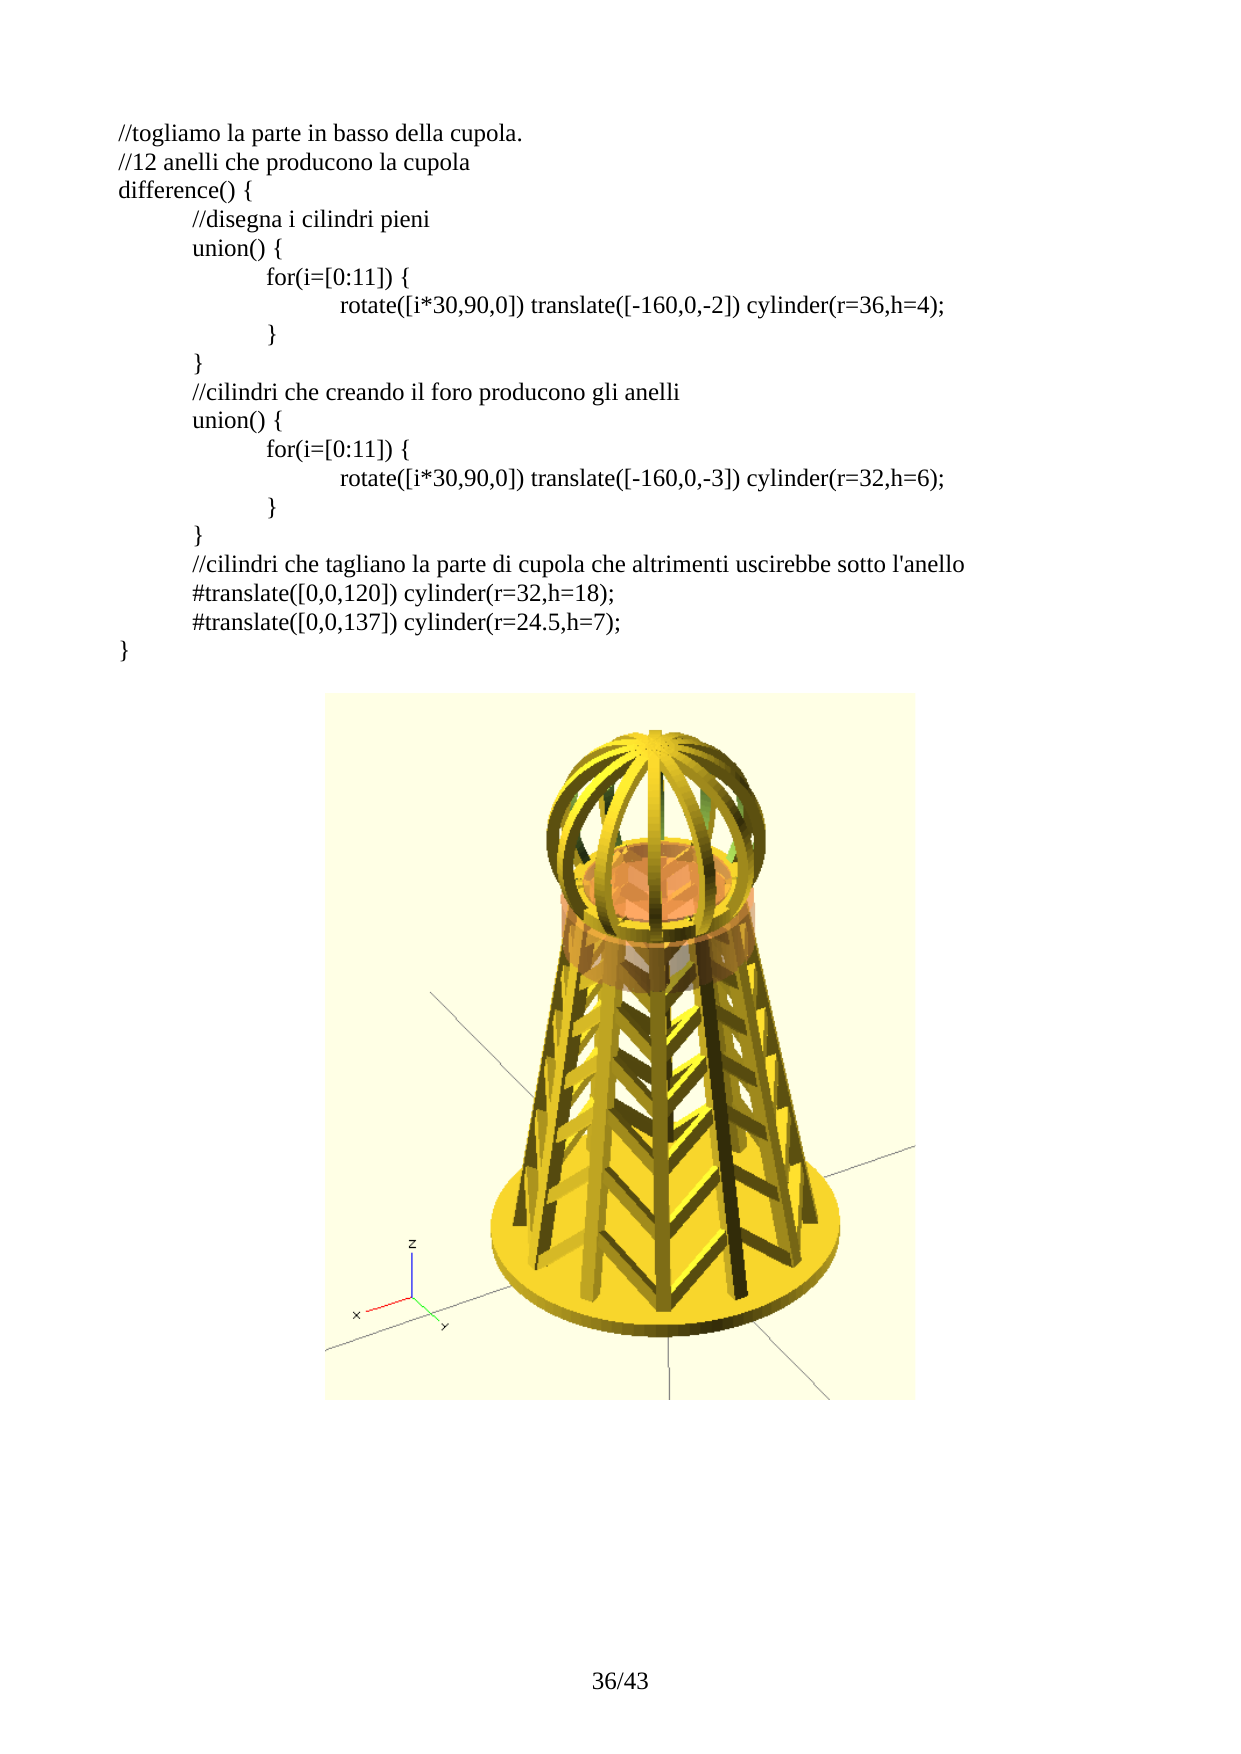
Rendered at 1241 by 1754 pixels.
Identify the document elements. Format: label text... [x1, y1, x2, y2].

text //12 anelli che producono la cupola [118, 147, 1122, 176]
text #translate([0,0,120]) cylinder(r=32,h=18); [118, 578, 1122, 607]
text difference() { [118, 176, 1122, 204]
text union() { [118, 233, 1122, 262]
text union() { [118, 406, 1122, 434]
text //cilindri che tagliano la parte di cupola che altrimenti uscirebbe sotto l'anello [118, 549, 1122, 578]
text rotate([i*30,90,0]) translate([-160,0,-3]) cylinder(r=32,h=6); [118, 463, 1122, 492]
text for(i=[0:11]) { [118, 262, 1122, 291]
text //cilindri che creando il foro producono gli anelli [118, 377, 1122, 406]
text rotate([i*30,90,0]) translate([-160,0,-2]) cylinder(r=36,h=4); [118, 291, 1122, 319]
text } [118, 348, 1122, 377]
text } [118, 636, 1122, 664]
picture [325, 693, 916, 1400]
text for(i=[0:11]) { [118, 434, 1122, 463]
text } [118, 492, 1122, 521]
text //togliamo la parte in basso della cupola. [118, 118, 1122, 147]
text #translate([0,0,137]) cylinder(r=24.5,h=7); [118, 607, 1122, 636]
text } [118, 521, 1122, 549]
text //disegna i cilindri pieni [118, 204, 1122, 233]
text } [118, 319, 1122, 348]
